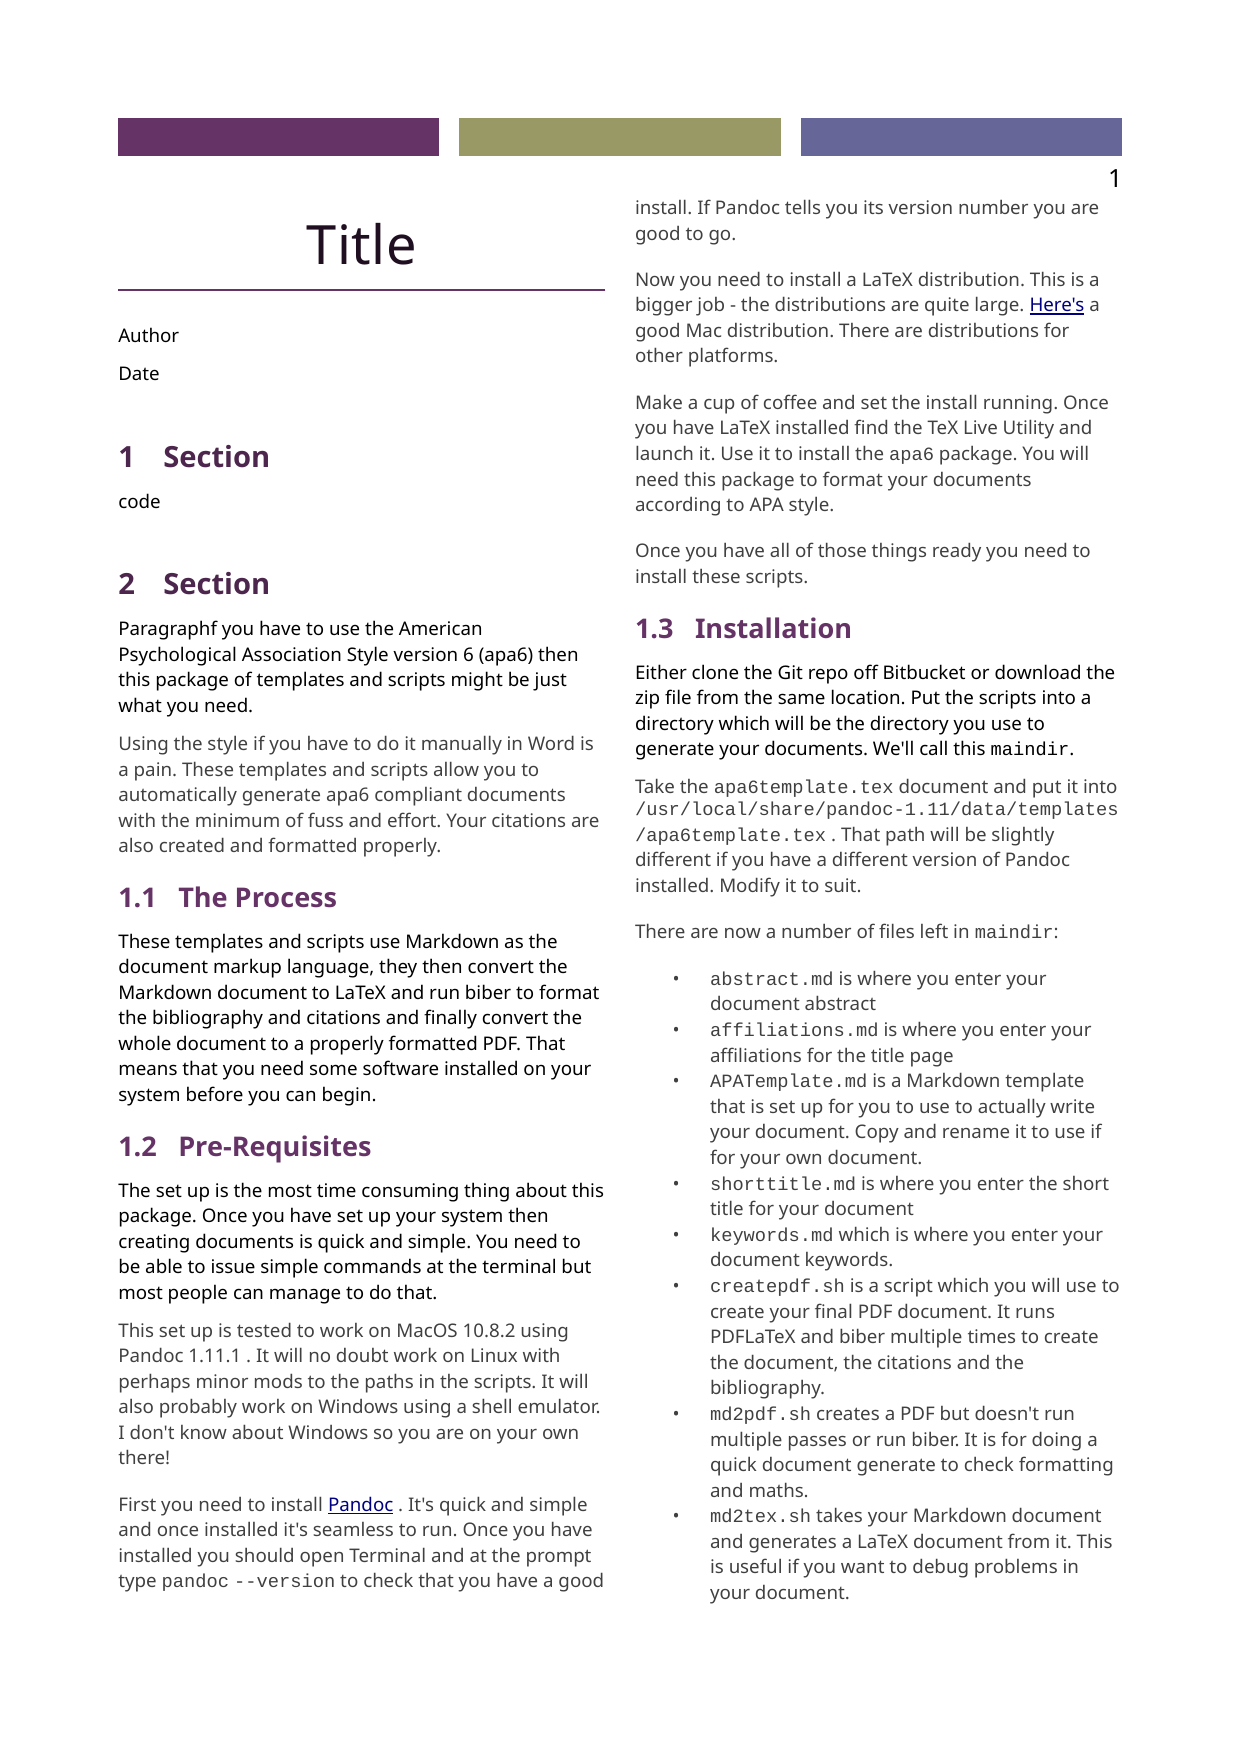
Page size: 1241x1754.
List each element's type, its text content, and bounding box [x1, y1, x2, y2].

list createpdf.sh is a script which you will use to create your final PDF document. It runs PDFLaTeX and biber multiple times to create the document, the citations and the bibliography. [672, 1149, 1122, 1277]
subtitle The Process [118, 775, 605, 812]
text This set up is tested to work on MacOS 10.8.2 using Pandoc 1.11.1 . It will no doubt work on Linux with perhaps minor mods to the paths in the scripts. It will also probably work on Windows using a shell emulator. I don't know about Windows so you are on your own there! [118, 1214, 605, 1367]
text Paragraphf you have to use the American Psychological Association Style version 6 (apa6) then this package of templates and scripts might be just what you need. [118, 512, 605, 614]
list md2pdf.sh creates a PDF but doesn't run multiple passes or run biber. It is for doing a quick document generate to check formatting and maths. [672, 1277, 1122, 1379]
list md2tex.sh takes your Markdown document and generates a LaTeX document from it. This is useful if you want to debug problems in your document. [672, 1379, 1122, 1482]
subtitle Section [118, 398, 605, 424]
list affiliations.md is where you enter your affiliations for the title page [672, 893, 1122, 944]
text Make a cup of coffee and set the install running. Once you have LaTeX installed find the TeX Live Utility and launch it. Use it to install the apa6 package. You will need this package to format your documents according to APA style. [635, 266, 1122, 394]
text Either clone the Git repo off Bitbucket or download the zip file from the same location. Put the scripts into a directory which will be the directory you use to generate your documents. We'll call this maindir. [635, 536, 1122, 638]
text Date [118, 360, 605, 386]
text Using the style if you have to do it manually in Word is a pain. These templates and scripts allow you to automatically generate apa6 compliant documents with the minimum of fuss and effort. Your citations are also created and formatted properly. [118, 627, 605, 754]
text First you need to install Pandoc . It's quick and simple and once installed it's seamless to run. Once you have installed you should open Terminal and at the prompt type pandoc --version to check that you have a good install. If Pandoc tells you its version number you are good to go. [118, 1388, 605, 1541]
list tex2pdf.sh is the script that you'd use after you used the previous script. For instance if you made mods to the tex file you could then convert to PDF using this script. [672, 1482, 1122, 1584]
list cleantex.sh when you run the build command LaTeX creates all sorts of additional files in maindir. Sometimes you feel like you'd like to clean those files up. Sometimes you find aberrant behaviour - particularly when you are debugging a .tex file. This script can help be removing much of the detritus from maindir. Use with care and have a look at it and comment out any file types you don't want removed. [672, 1584, 1122, 1635]
title Title [118, 207, 605, 289]
subtitle Installation [635, 487, 1122, 524]
list keywords.md which is where you enter your document keywords. [672, 1098, 1122, 1149]
text Now you need to install a LaTeX distribution. This is a bigger job - the distributions are quite large. Here's a good Mac distribution. There are distributions for other platforms. [118, 1562, 605, 1613]
list shorttitle.md is where you enter the short title for your document [672, 1047, 1122, 1098]
subtitle Pre-Requisites [118, 1024, 605, 1061]
text These templates and scripts use Markdown as the document markup language, they then convert the Markdown document to LaTeX and run biber to format the bibliography and citations and finally convert the whole document to a properly formatted PDF. That means that you need some software installed on your system before you can begin. [118, 825, 605, 1003]
text The set up is the most time consuming thing about this package. Once you have set up your system then creating documents is quick and simple. You need to be able to issue simple commands at the terminal but most people can manage to do that. [118, 1074, 605, 1201]
subtitle Section [118, 474, 605, 500]
list abstract.md is where you enter your document abstract [672, 842, 1122, 893]
text Author [118, 322, 605, 348]
text Once you have all of those things ready you need to install these scripts. [635, 415, 1122, 466]
text code [118, 436, 605, 462]
text Now you need to install a LaTeX distribution. This is a bigger job - the distributions are quite large. Here's a good Mac distribution. There are distributions for other platforms. [635, 194, 1122, 245]
text There are now a number of files left in maindir: [635, 796, 1122, 821]
text Take the apa6template.tex document and put it into /usr/local/share/pandoc-1.11/data/templates/apa6template.tex . That path will be slightly different if you have a different version of Pandoc installed. Modify it to suit. [635, 651, 1122, 775]
list APATemplate.md is a Markdown template that is set up for you to use to actually write your document. Copy and rename it to use if for your own document. [672, 944, 1122, 1047]
